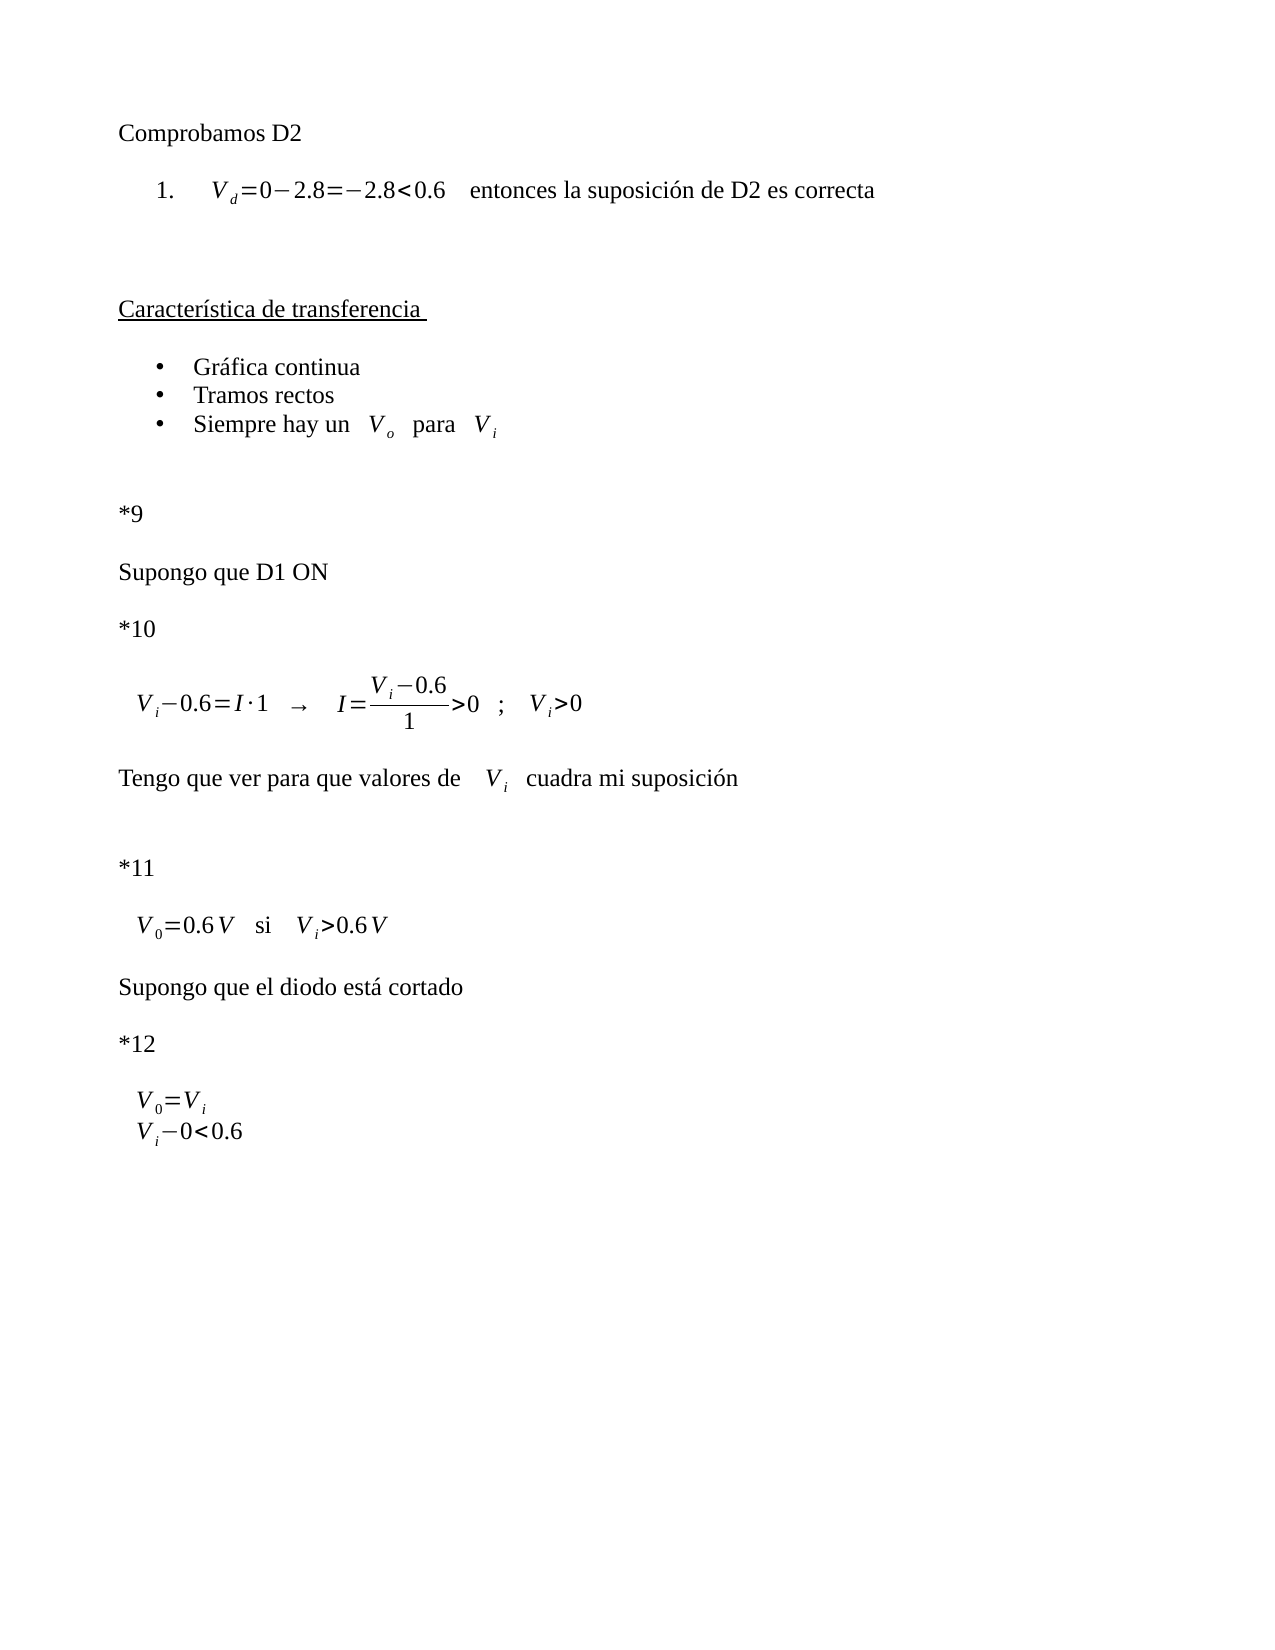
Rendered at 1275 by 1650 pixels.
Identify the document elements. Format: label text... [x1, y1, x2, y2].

text Comprobamos D2 [118, 118, 1157, 147]
list Tramos rectos [156, 381, 1157, 409]
list entonces la suposición de D2 es correcta [156, 176, 1157, 208]
text *11 [118, 853, 1157, 882]
text Supongo que el diodo está cortado [118, 972, 1157, 1000]
text *10 [118, 614, 1157, 643]
text si [118, 911, 1157, 943]
text Supongo que D1 ON [118, 557, 1157, 585]
list Gráfica continua [156, 352, 1157, 381]
text *12 [118, 1029, 1157, 1058]
text *9 [118, 499, 1157, 528]
list Siempre hay unpara [156, 409, 1157, 442]
text → ; [118, 672, 1157, 734]
text Característica de transferencia [118, 294, 1157, 323]
text Tengo que ver para que valores de cuadra mi suposición [118, 763, 1157, 796]
